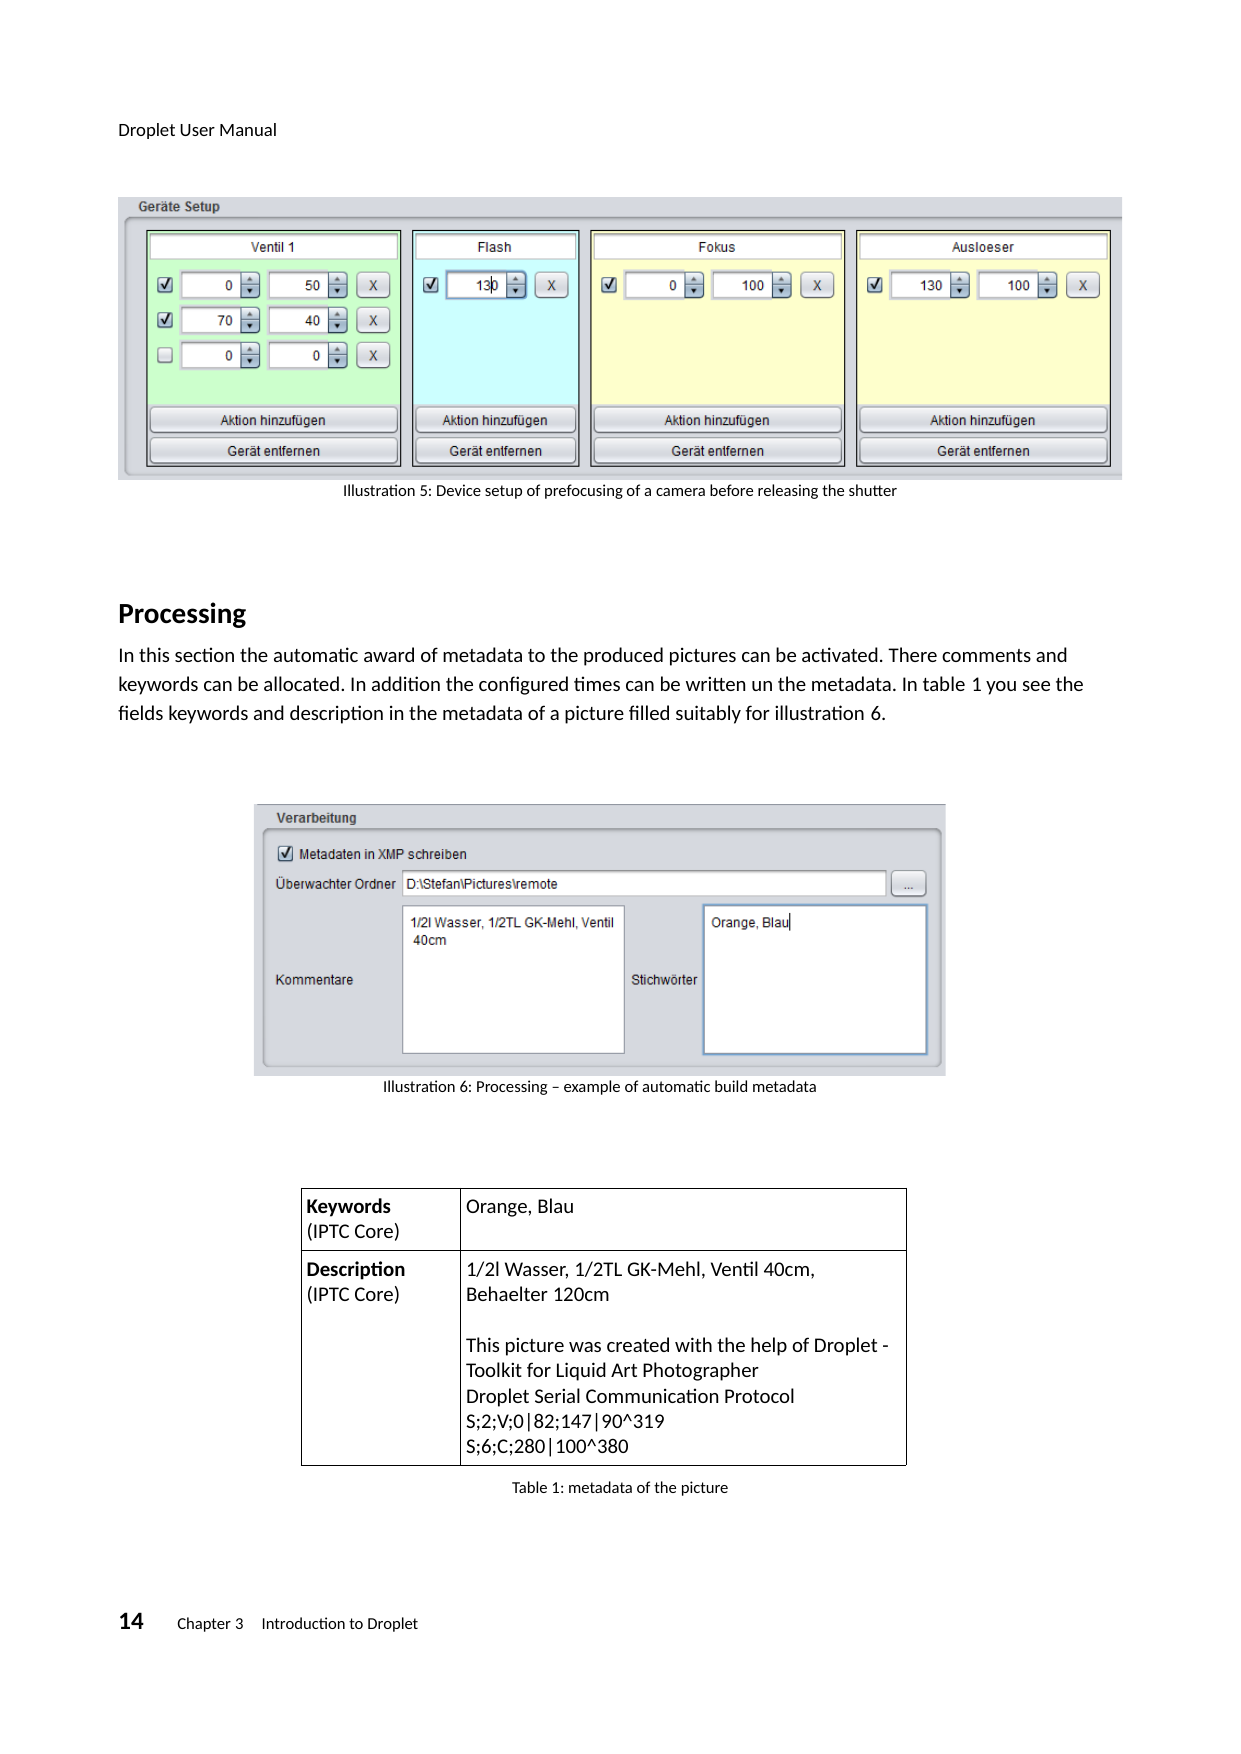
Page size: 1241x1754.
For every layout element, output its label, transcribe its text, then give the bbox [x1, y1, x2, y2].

table_header Orange, Blau [461, 1189, 906, 1250]
table_cell 1/2l Wasser, 1/2TL GK-Mehl, Ventil 40cm, Behaelter 120cm This picture was created with the help of Droplet - Toolkit for Liquid Art Photographer Droplet Serial Communication Protocol S;2;V;0|82;147|90^319 S;6;C;280|100^380 [461, 1251, 906, 1465]
picture [253, 804, 946, 1076]
subtitle Processing [118, 595, 1122, 631]
text [254, 797, 946, 804]
picture [118, 197, 1123, 480]
text Illustration 5: Device setup of prefocusing of a camera before releasing the shutter [118, 480, 1122, 500]
text Illustration 6: Processing – example of automatic build metadata [254, 1076, 946, 1096]
text Table 1: metadata of the picture [118, 1477, 1122, 1498]
table_header Keywords (IPTC Core) [302, 1189, 460, 1250]
table_cell Description (IPTC Core) [302, 1251, 460, 1465]
subtitle In this section the automatic award of metadata to the produced pictures can be activated. There comments and keywords can be allocated. In addition the configured times can be written un the metadata. In table 1 you see the fields keywords and description in the metadata of a picture filled suitably for illustration 6. [118, 642, 1122, 726]
